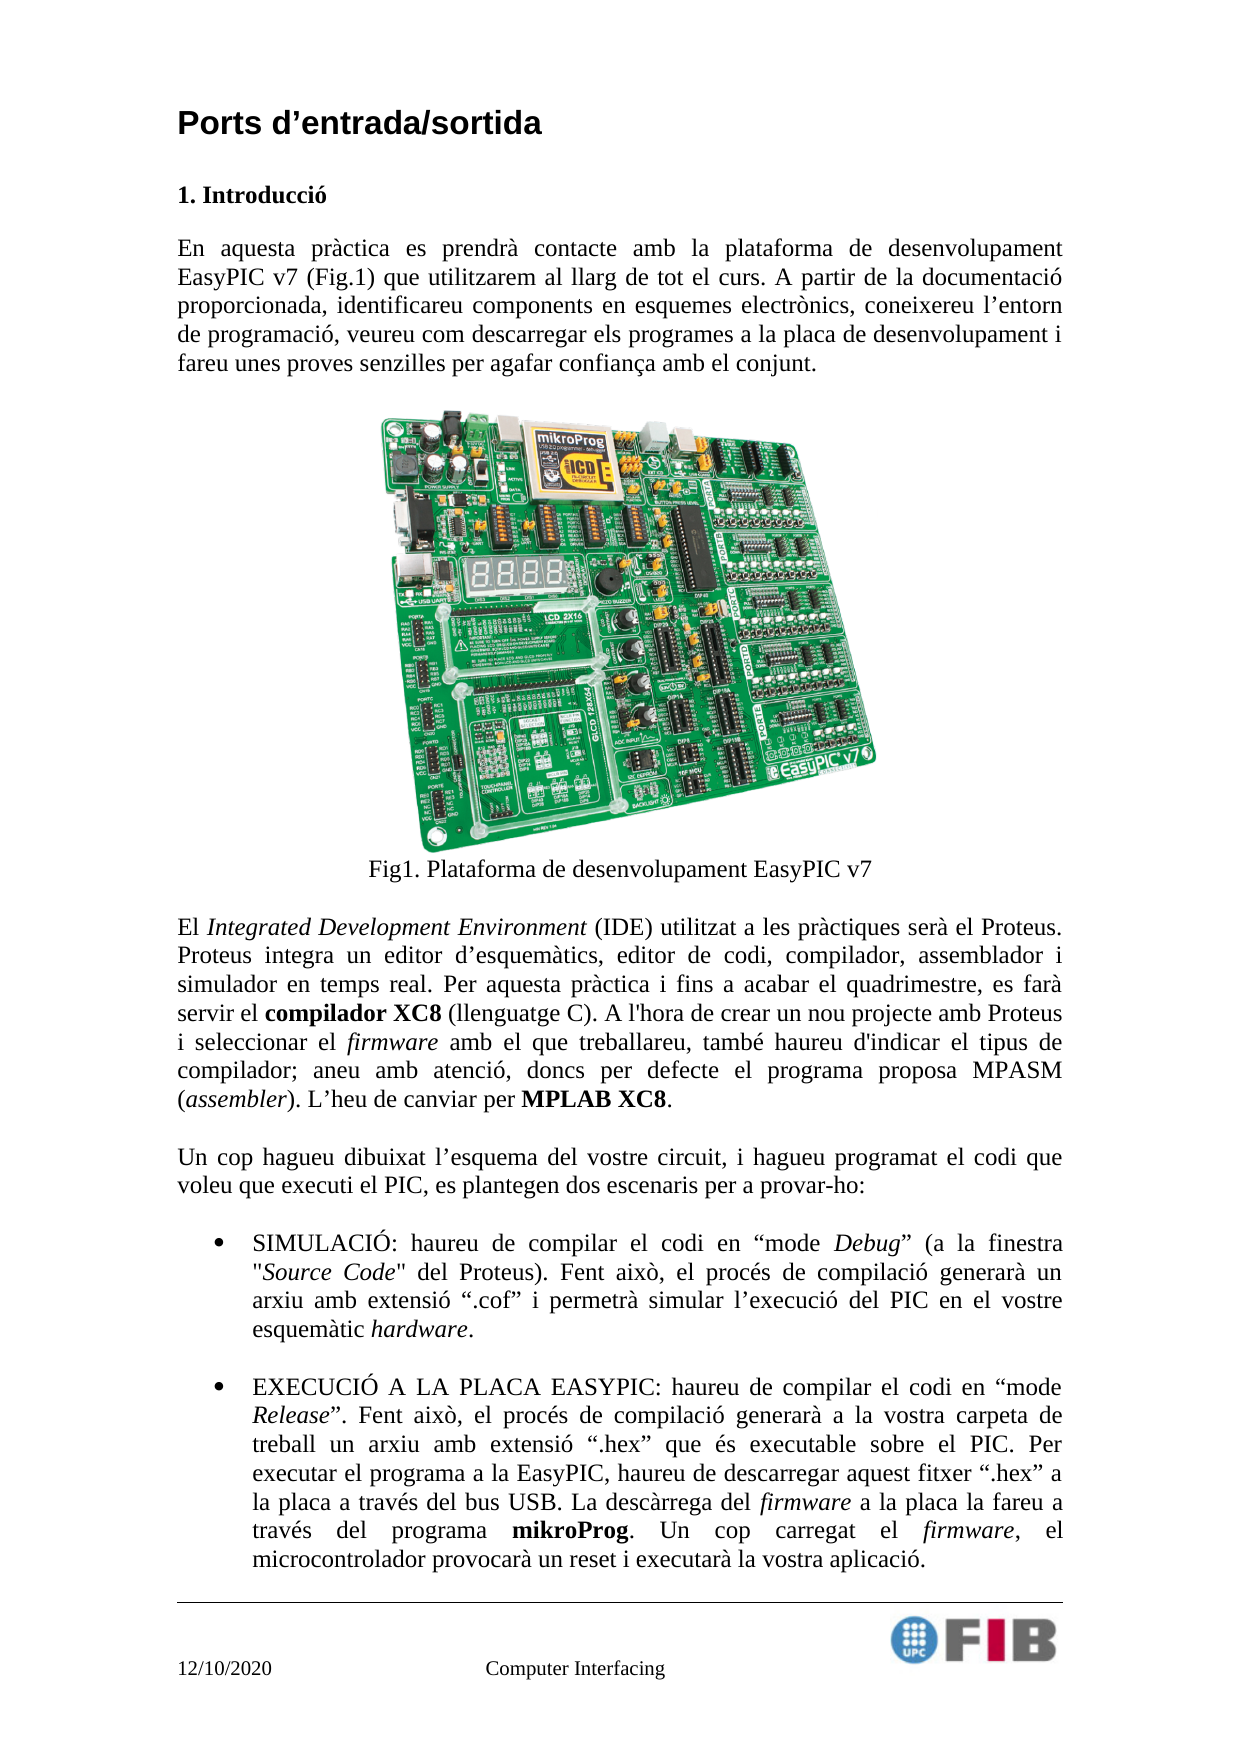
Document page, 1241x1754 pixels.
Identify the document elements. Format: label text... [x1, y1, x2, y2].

text El Integrated Development Environment (IDE) utilitzat a les pràctiques serà el Proteus. Proteus integra un editor d’esquemàtics, editor de codi, compilador, assemblador i simulador en temps real. Per aquesta pràctica i fins a acabar el quadrimestre, es farà servir el compilador XC8 (llenguatge C). A l'hora de crear un nou projecte amb Proteus i seleccionar el firmware amb el que treballareu, també haureu d'indicar el tipus de compilador; aneu amb atenció, doncs per defecte el programa proposa MPASM (assembler). L’heu de canviar per MPLAB XC8. [177, 912, 1063, 1113]
text En aquesta pràctica es prendrà contacte amb la plataforma de desenvolupament EasyPIC v7 (Fig.1) que utilitzarem al llarg de tot el curs. A partir de la documentació proporcionada, identificareu components en esquemes electrònics, coneixereu l’entorn de programació, veureu com descarregar els programes a la placa de desenvolupament i fareu unes proves senzilles per agafar confiança amb el conjunt. [177, 233, 1063, 377]
picture [363, 405, 878, 855]
text Ports d’entrada/sortida [177, 103, 1063, 142]
picture [890, 1604, 1063, 1676]
list SIMULACIÓ: haureu de compilar el codi en “mode Debug” (a la finestra "Source Code" del Proteus). Fent això, el procés de compilació generarà un arxiu amb extensió “.cof” i permetrà simular l’execució del PIC en el vostre esquemàtic hardware. [214, 1228, 1063, 1343]
list EXECUCIÓ A LA PLACA EASYPIC: haureu de compilar el codi en “mode Release”. Fent això, el procés de compilació generarà a la vostra carpeta de treball un arxiu amb extensió “.hex” que és executable sobre el PIC. Per executar el programa a la EasyPIC, haureu de descarregar aquest fitxer “.hex” a la placa a través del bus USB. La descàrrega del firmware a la placa la fareu a través del programa mikroProg. Un cop carregat el firmware, el microcontrolador provocarà un reset i executarà la vostra aplicació. [214, 1372, 1063, 1573]
text 1. Introducció [177, 180, 1063, 209]
text Un cop hagueu dibuixat l’esquema del vostre circuit, i hagueu programat el codi que voleu que executi el PIC, es plantegen dos escenaris per a provar-ho: [177, 1142, 1063, 1199]
text Fig1. Plataforma de desenvolupament EasyPIC v7 [177, 854, 1063, 883]
